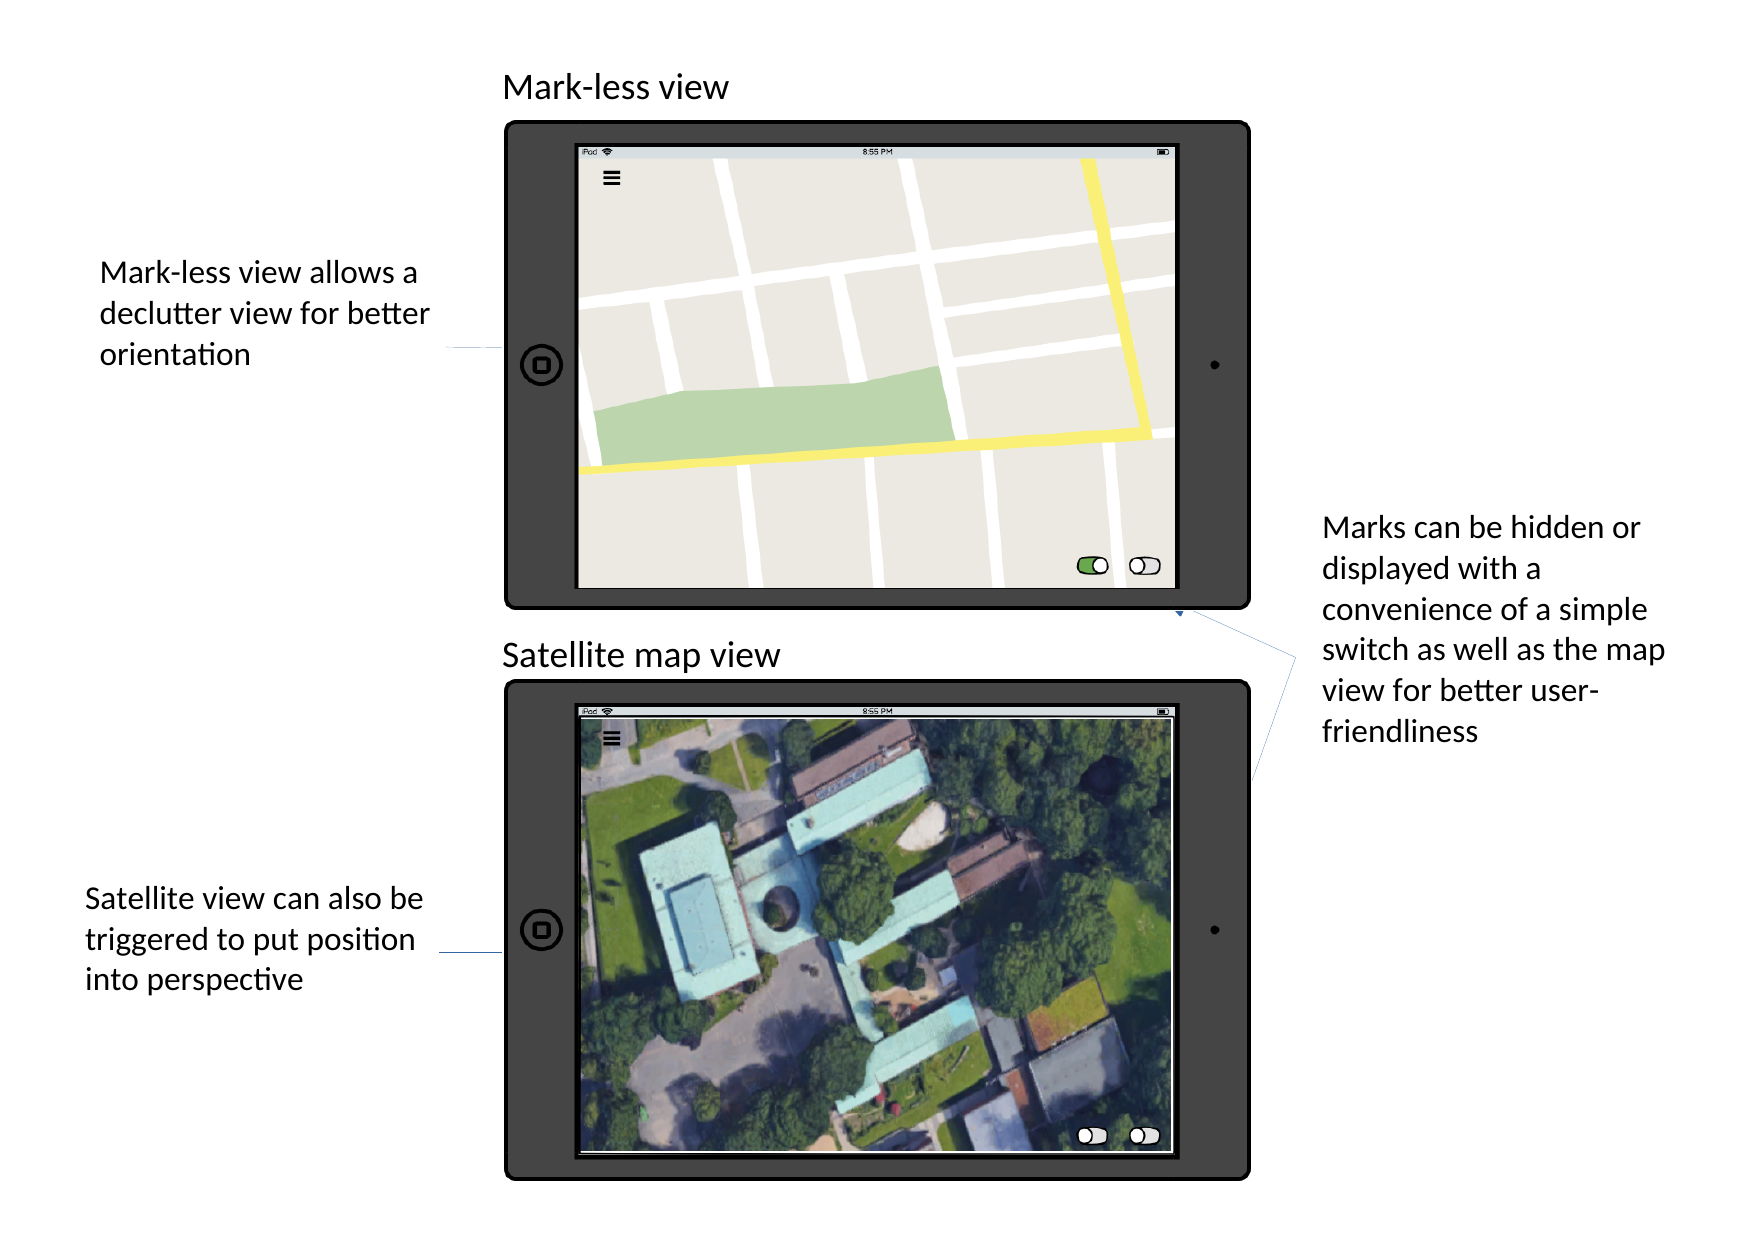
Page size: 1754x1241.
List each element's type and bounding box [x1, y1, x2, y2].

picture [502, 118, 1252, 611]
picture [502, 677, 1252, 1182]
